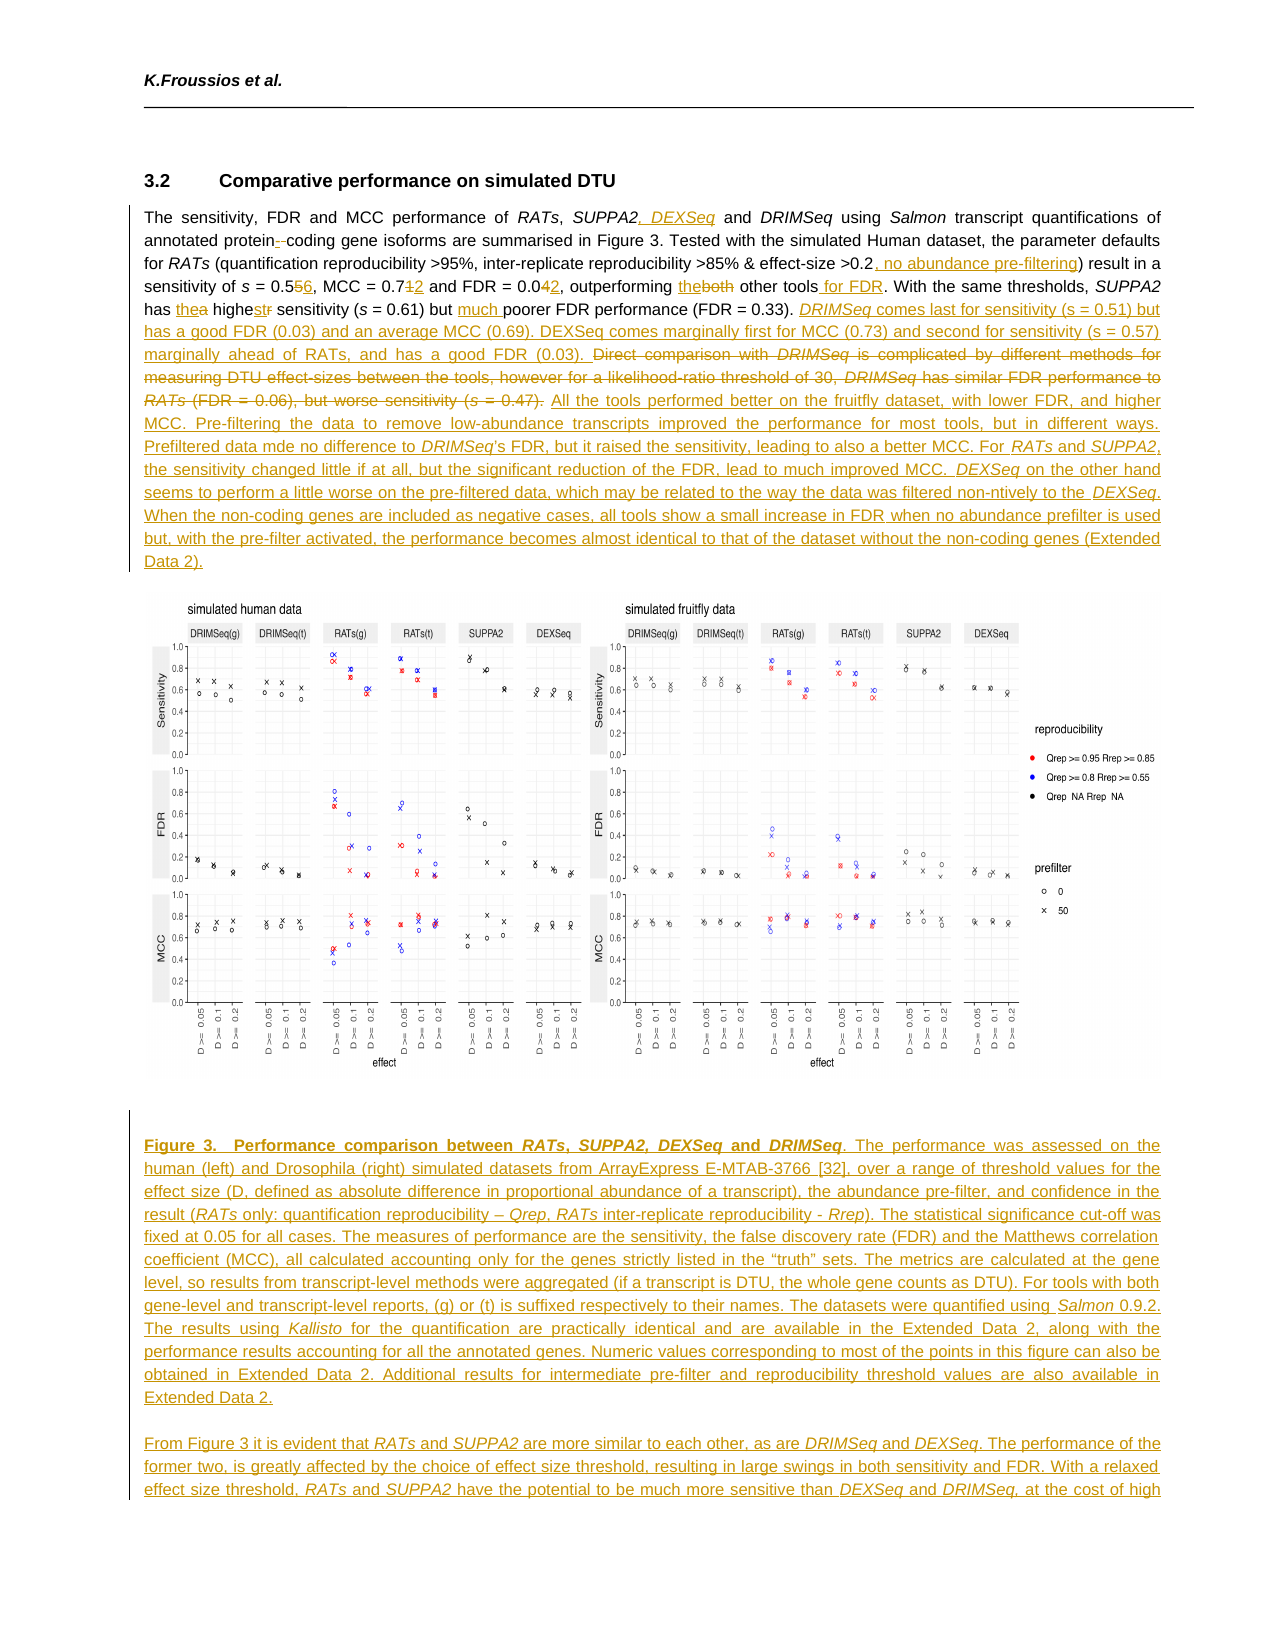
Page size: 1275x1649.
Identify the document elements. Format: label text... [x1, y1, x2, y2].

text The sensitivity, FDR and MCC performance of RATs, SUPPA2, DEXSeq and DRIMSeq using Salmon transcript quantifications of annotated protein-coding gene isoforms are summarised in Figure 3. Tested with the simulated Human dataset, the parameter defaults for RATs (quantification reproducibility >95%, inter-replicate reproducibility >85% & effect-size >0.2, no abundance pre-filtering) result in a sensitivity of s = 0.56, MCC = 0.72 and FDR = 0.02, outperforming the other tools for FDR. With the same thresholds, SUPPA2 has the highest sensitivity (s = 0.61) but much poorer FDR performance (FDR = 0.33). DRIMSeq comes last for sensitivity (s = 0.51) but has a good FDR (0.03) and an average MCC (0.69). DEXSeq comes marginally first for MCC (0.73) and second for sensitivity (s = 0.57) marginally ahead of RATs, and has a good FDR (0.03). All the tools performed better on the fruitfly dataset, with lower FDR, and higher MCC. Pre-filtering the data to remove low-abundance transcripts improved the performance for most tools, but in different ways. Prefiltered data mde no difference to DRIMSeq’s FDR, but it raised the sensitivity, leading to also a better MCC. For RATs and SUPPA2, the sensitivity changed little if at all, but the significant reduction of the FDR, lead to much improved MCC. DEXSeq on the other hand seems to perform a little worse on the pre-filtered data, which may be related to the way the data was filtered non-ntively to the DEXSeq. When the non-coding genes are included as negative cases, all tools show a small increase in FDR when no abundance prefilter is used but, with the pre-filter activated, the performance becomes almost identical to that of the dataset without the non-coding genes (Extended Data 2). [144, 205, 1161, 339]
text From Figure 3 it is evident that RATs and SUPPA2 are more similar to each other, as are DRIMSeq and DEXSeq. The performance of the [144, 1431, 1161, 1450]
text result (RATs only: quantification reproducibility – Qrep, RATs inter-replicate reproducibility - Rrep). The statistical significance cut-off was [144, 1199, 1161, 1221]
text former two, is greatly affected by the choice of effect size threshold, resulting in large swings in both sensitivity and FDR. With a relaxed effect size threshold, RATs and SUPPA2 have the potential to be much more sensitive than DEXSeq and DRIMSeq, at the cost of high [144, 1451, 1161, 1496]
subtitle Comparative performance on simulated DTU [144, 167, 1161, 192]
text The sensitivity, FDR and MCC performance of RATs, SUPPA2, DEXSeq and DRIMSeq using Salmon transcript quantifications of annotated protein-coding gene isoforms are summarised in Figure 3. Tested with the simulated Human dataset, the parameter defaults for RATs (quantification reproducibility >95%, inter-replicate reproducibility >85% & effect-size >0.2, no abundance pre-filtering) result in a sensitivity of s = 0.56, MCC = 0.72 and FDR = 0.02, outperforming the other tools for FDR. With the same thresholds, SUPPA2 has the highest sensitivity (s = 0.61) but much poorer FDR performance (FDR = 0.33). DRIMSeq comes last for sensitivity (s = 0.51) but has a good FDR (0.03) and an average MCC (0.69). DEXSeq comes marginally first for MCC (0.73) and second for sensitivity (s = 0.57) marginally ahead of RATs, and has a good FDR (0.03). All the tools performed better on the fruitfly dataset, with lower FDR, and higher MCC. Pre-filtering the data to remove low-abundance transcripts improved the performance for most tools, but in different ways. Prefiltered data mde no difference to DRIMSeq’s FDR, but it raised the sensitivity, leading to also a better MCC. For RATs and SUPPA2, the sensitivity changed little if at all, but the significant reduction of the FDR, lead to much improved MCC. DEXSeq on the other hand seems to perform a little worse on the pre-filtered data, which may be related to the way the data was filtered non-ntively to the DEXSeq. When the non-coding genes are included as negative cases, all tools show a small increase in FDR when no abundance prefilter is used but, with the pre-filter activated, the performance becomes almost identical to that of the dataset without the non-coding genes (Extended Data 2). [144, 340, 1161, 379]
picture [145, 592, 1161, 1078]
text fixed at 0.05 for all cases. The measures of performance are the sensitivity, the false discovery rate (FDR) and the Matthews correlation coefficient (MCC), all calculated accounting only for the genes strictly listed in the “truth” sets. The metrics are calculated at the gene level, so results from transcript-level methods were aggregated (if a transcript is DTU, the whole gene counts as DTU). For tools with both gene-level and transcript-level reports, (g) or (t) is suffixed respectively to their names. The datasets were quantified using Salmon 0.9.2. The results using Kallisto for the quantification are practically identical and are available in the Extended Data 2, along with the [144, 1222, 1161, 1336]
text The sensitivity, FDR and MCC performance of RATs, SUPPA2, DEXSeq and DRIMSeq using Salmon transcript quantifications of annotated protein-coding gene isoforms are summarised in Figure 3. Tested with the simulated Human dataset, the parameter defaults for RATs (quantification reproducibility >95%, inter-replicate reproducibility >85% & effect-size >0.2, no abundance pre-filtering) result in a sensitivity of s = 0.56, MCC = 0.72 and FDR = 0.02, outperforming the other tools for FDR. With the same thresholds, SUPPA2 has the highest sensitivity (s = 0.61) but much poorer FDR performance (FDR = 0.33). DRIMSeq comes last for sensitivity (s = 0.51) but has a good FDR (0.03) and an average MCC (0.69). DEXSeq comes marginally first for MCC (0.73) and second for sensitivity (s = 0.57) marginally ahead of RATs, and has a good FDR (0.03). All the tools performed better on the fruitfly dataset, with lower FDR, and higher MCC. Pre-filtering the data to remove low-abundance transcripts improved the performance for most tools, but in different ways. Prefiltered data mde no difference to DRIMSeq’s FDR, but it raised the sensitivity, leading to also a better MCC. For RATs and SUPPA2, the sensitivity changed little if at all, but the significant reduction of the FDR, lead to much improved MCC. DEXSeq on the other hand seems to perform a little worse on the pre-filtered data, which may be related to the way the data was filtered non-ntively to the DEXSeq. When the non-coding genes are included as negative cases, all tools show a small increase in FDR when no abundance prefilter is used but, with the pre-filter activated, the performance becomes almost identical to that of the dataset without the non-coding genes (Extended Data 2). [144, 380, 1161, 522]
text effect size (D, defined as absolute difference in proportional abundance of a transcript), the abundance pre-filter, and confidence in the [144, 1176, 1161, 1198]
text performance results accounting for all the annotated genes. Numeric values corresponding to most of the points in this figure can also be [144, 1337, 1161, 1359]
text Figure 3. Performance comparison between RATs, SUPPA2, DEXSeq and DRIMSeq. The performance was assessed on the [144, 1133, 1161, 1152]
text human (left) and Drosophila (right) simulated datasets from ArrayExpress E-MTAB-3766 [32], over a range of threshold values for the [144, 1153, 1161, 1175]
text obtained in Extended Data 2. Additional results for intermediate pre-filter and reproducibility threshold values are also available in Extended Data 2. [144, 1360, 1161, 1408]
